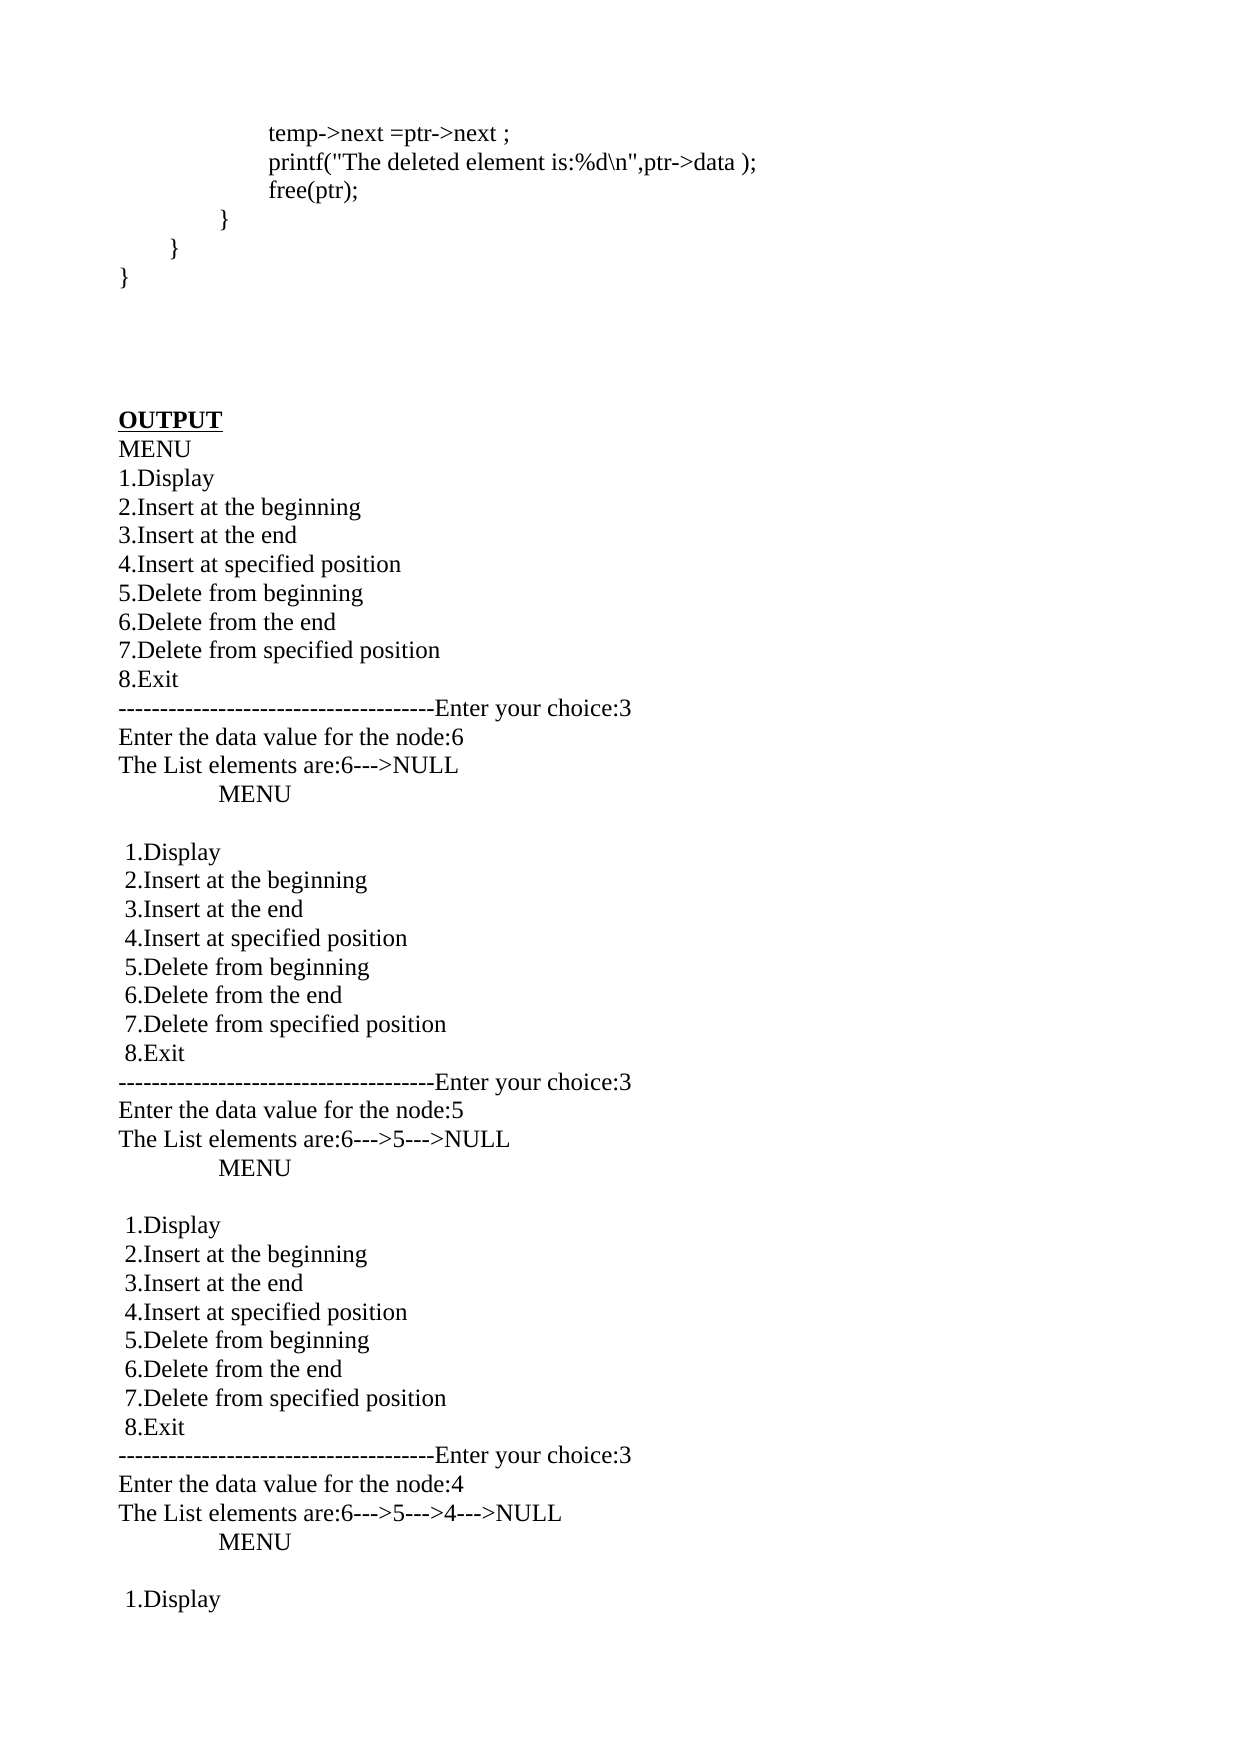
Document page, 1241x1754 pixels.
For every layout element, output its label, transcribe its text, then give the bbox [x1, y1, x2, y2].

text 5.Delete from beginning [118, 578, 1122, 607]
text 7.Delete from specified position [118, 636, 1122, 664]
text 3.Insert at the end [118, 521, 1122, 549]
text MENU [118, 779, 1122, 808]
text 5.Delete from beginning [118, 952, 1122, 981]
text printf("The deleted element is:%d\n",ptr->data ); [118, 147, 1122, 176]
text } [118, 204, 1122, 233]
text The List elements are:6--->NULL [118, 751, 1122, 779]
text 2.Insert at the beginning [118, 866, 1122, 894]
text --------------------------------------Enter your choice:3 [118, 1441, 1122, 1469]
text Enter the data value for the node:4 [118, 1469, 1122, 1498]
text 7.Delete from specified position [118, 1383, 1122, 1412]
text MENU [118, 1153, 1122, 1182]
text Enter the data value for the node:5 [118, 1096, 1122, 1124]
text 4.Insert at specified position [118, 549, 1122, 578]
text 1.Display [118, 463, 1122, 492]
text 8.Exit [118, 1412, 1122, 1441]
text 8.Exit [118, 664, 1122, 693]
text --------------------------------------Enter your choice:3 [118, 1067, 1122, 1096]
text } [118, 262, 1122, 291]
text 3.Insert at the end [118, 894, 1122, 923]
text 4.Insert at specified position [118, 923, 1122, 952]
text 2.Insert at the beginning [118, 1239, 1122, 1268]
text Enter the data value for the node:6 [118, 722, 1122, 751]
text free(ptr); [118, 176, 1122, 204]
text 2.Insert at the beginning [118, 492, 1122, 521]
text 6.Delete from the end [118, 981, 1122, 1009]
text 8.Exit [118, 1038, 1122, 1067]
text The List elements are:6--->5--->NULL [118, 1124, 1122, 1153]
text 7.Delete from specified position [118, 1009, 1122, 1038]
text 6.Delete from the end [118, 1354, 1122, 1383]
text 5.Delete from beginning [118, 1326, 1122, 1354]
text 1.Display [118, 1584, 1122, 1613]
text The List elements are:6--->5--->4--->NULL [118, 1498, 1122, 1527]
text 1.Display [118, 1211, 1122, 1239]
text 6.Delete from the end [118, 607, 1122, 636]
text MENU [118, 1527, 1122, 1556]
text --------------------------------------Enter your choice:3 [118, 693, 1122, 722]
text } [118, 233, 1122, 262]
text OUTPUT [118, 406, 1122, 434]
text MENU [118, 434, 1122, 463]
text 1.Display [118, 837, 1122, 866]
text 3.Insert at the end [118, 1268, 1122, 1297]
text temp->next =ptr->next ; [118, 118, 1122, 147]
text 4.Insert at specified position [118, 1297, 1122, 1326]
